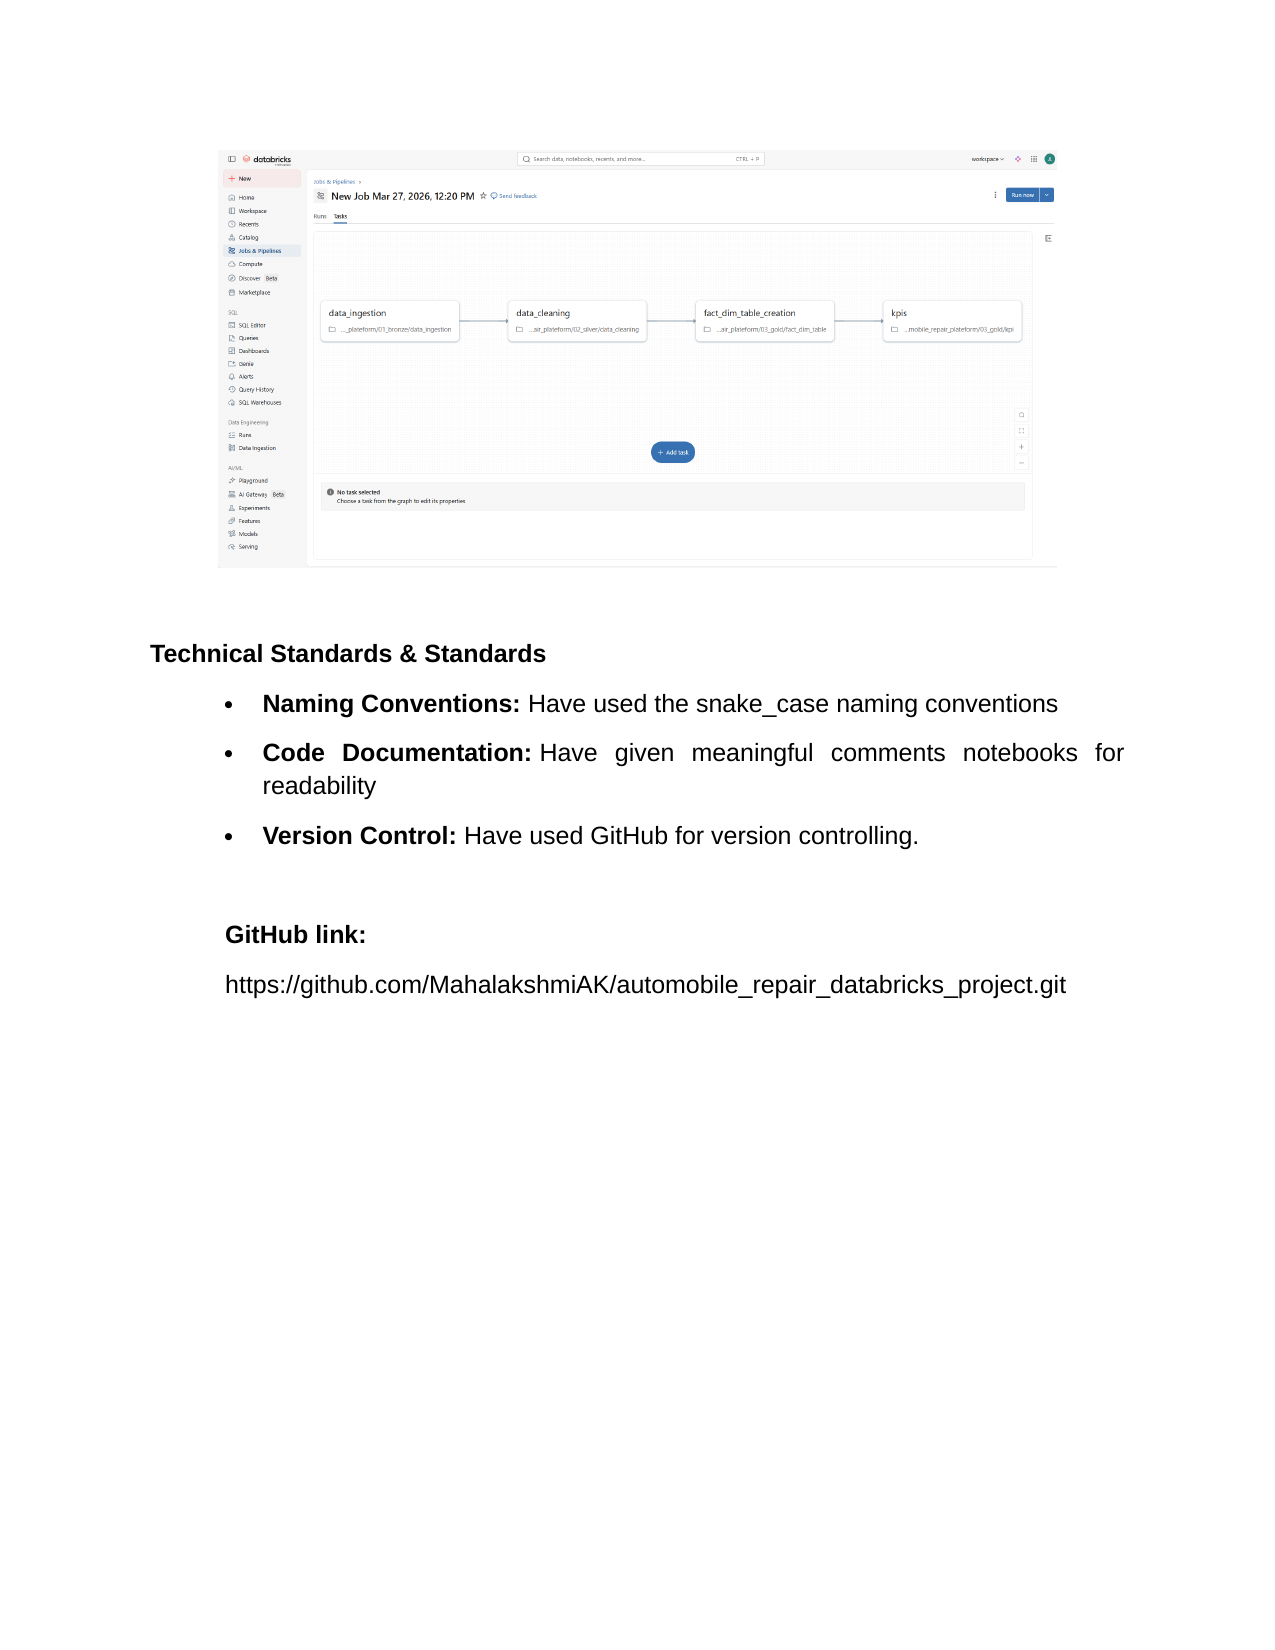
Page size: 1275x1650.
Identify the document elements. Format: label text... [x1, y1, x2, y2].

text Technical Standards & Standards [150, 639, 1125, 668]
list Code Documentation: Have given meaningful comments notebooks for readability [225, 738, 1125, 800]
text https://github.com/MahalakshmiAK/automobile_repair_databricks_project.git [225, 970, 1125, 999]
list Naming Conventions: Have used the snake_case naming conventions [225, 689, 1125, 717]
text GitHub link: [225, 920, 1125, 949]
list Version Control: Have used GitHub for version controlling. [225, 821, 1125, 850]
